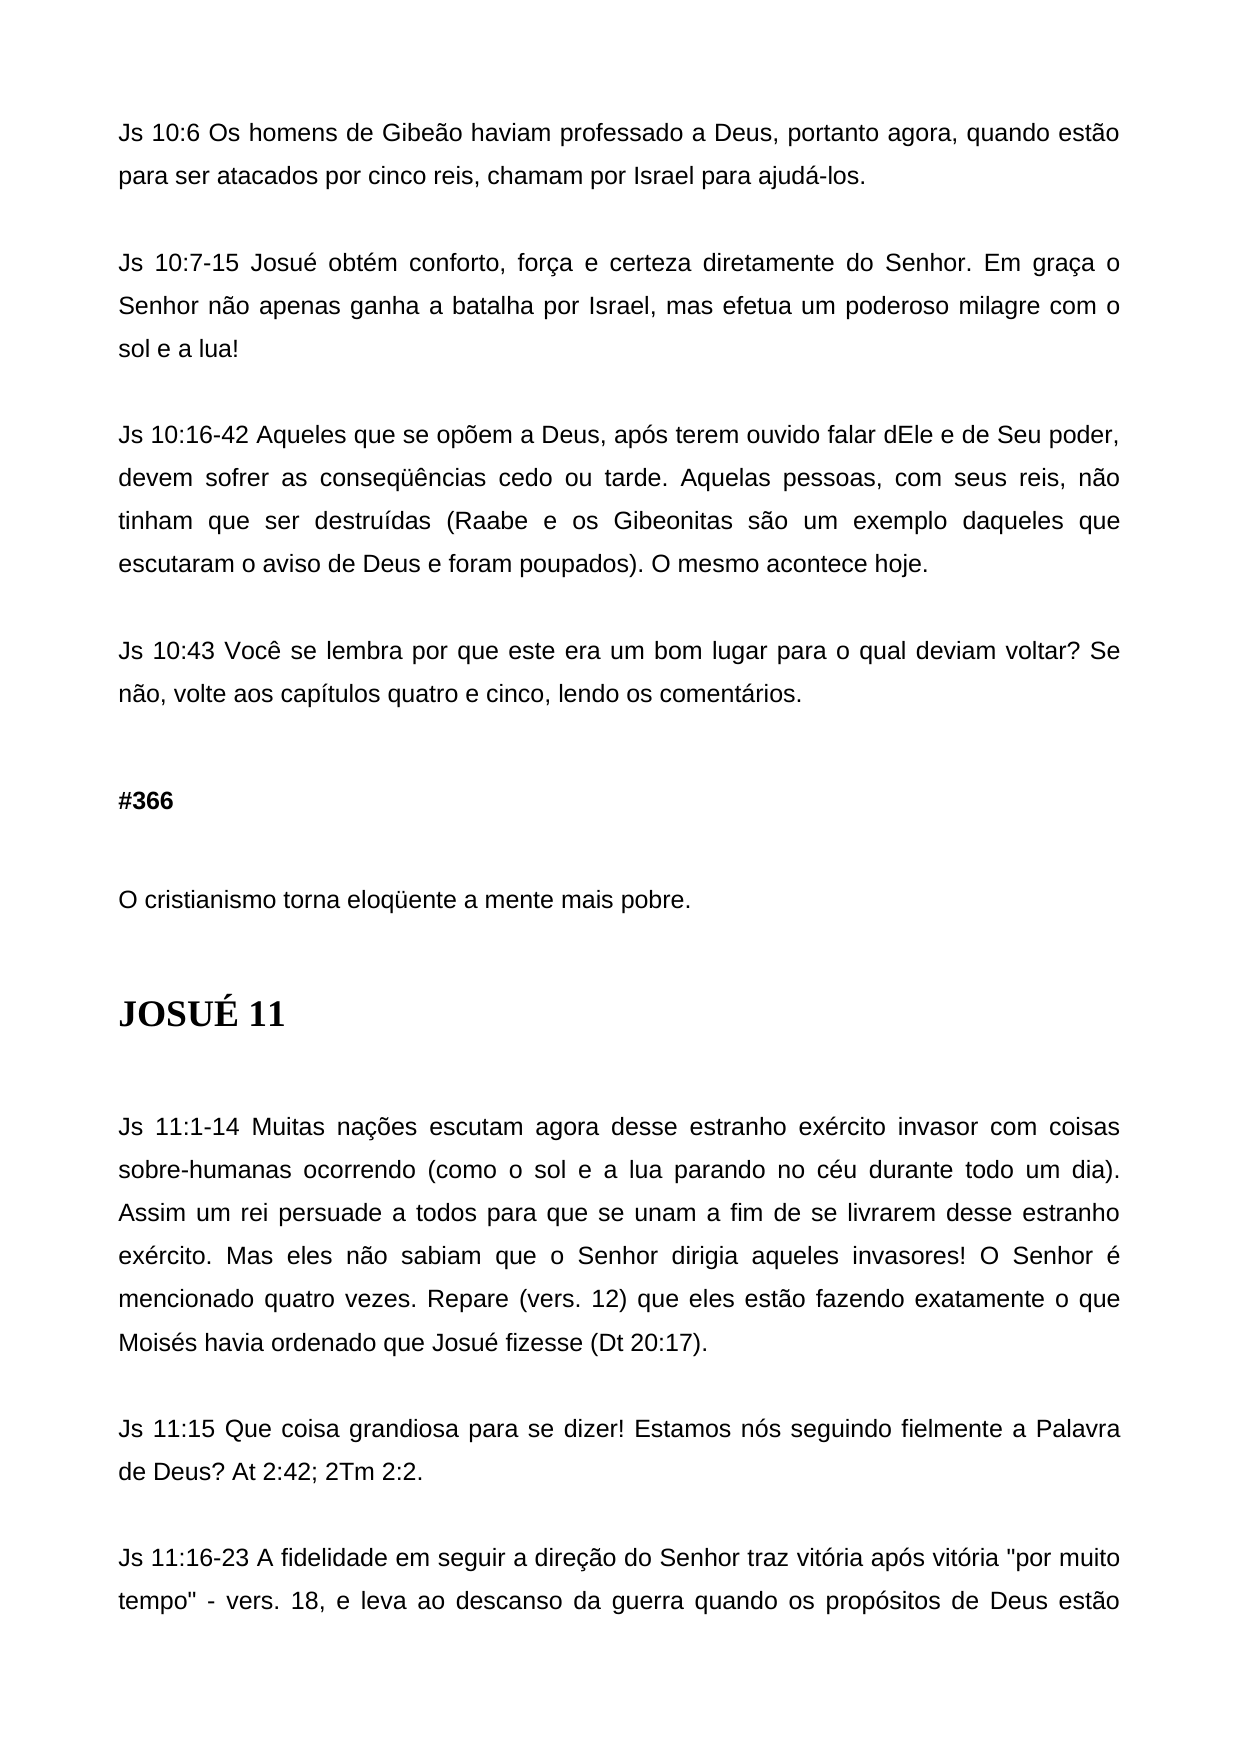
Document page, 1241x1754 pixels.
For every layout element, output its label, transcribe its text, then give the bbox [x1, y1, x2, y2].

text Js 11:1-14 Muitas nações escutam agora desse estranho exército invasor com coisas sobre-humanas ocorrendo (como o sol e a lua parando no céu durante todo um dia). Assim um rei persuade a todos para que se unam a fim de se livrarem desse estranho exército. Mas eles não sabiam que o Senhor dirigia aqueles invasores! O Senhor é mencionado quatro vezes. Repare (vers. 12) que eles estão fazendo exatamente o que Moisés havia ordenado que Josué fizesse (Dt 20:17). [118, 1112, 1122, 1356]
text Js 10:43 Você se lembra por que este era um bom lugar para o qual deviam voltar? Se não, volte aos capítulos quatro e cinco, lendo os comentários. [118, 636, 1122, 707]
subtitle #366 [118, 786, 1122, 814]
text Js 10:16-42 Aqueles que se opõem a Deus, após terem ouvido falar dEle e de Seu poder, devem sofrer as conseqüências cedo ou tarde. Aquelas pessoas, com seus reis, não tinham que ser destruídas (Raabe e os Gibeonitas são um exemplo daqueles que escutaram o aviso de Deus e foram poupados). O mesmo acontece hoje. [118, 420, 1122, 578]
text O cristianismo torna eloqüente a mente mais pobre. [118, 884, 1122, 913]
text Js 11:16-23 A fidelidade em seguir a direção do Senhor traz vitória após vitória "por muito tempo" - vers. 18, e leva ao descanso da guerra quando os propósitos de Deus estão [118, 1543, 1122, 1615]
text Js 10:6 Os homens de Gibeão haviam professado a Deus, portanto agora, quando estão para ser atacados por cinco reis, chamam por Israel para ajudá-los. [118, 118, 1122, 190]
subtitle JOSUÉ 11 [118, 992, 1122, 1035]
text Js 10:7-15 Josué obtém conforto, força e certeza diretamente do Senhor. Em graça o Senhor não apenas ganha a batalha por Israel, mas efetua um poderoso milagre com o sol e a lua! [118, 247, 1122, 362]
text Js 11:15 Que coisa grandiosa para se dizer! Estamos nós seguindo fielmente a Palavra de Deus? At 2:42; 2Tm 2:2. [118, 1414, 1122, 1486]
